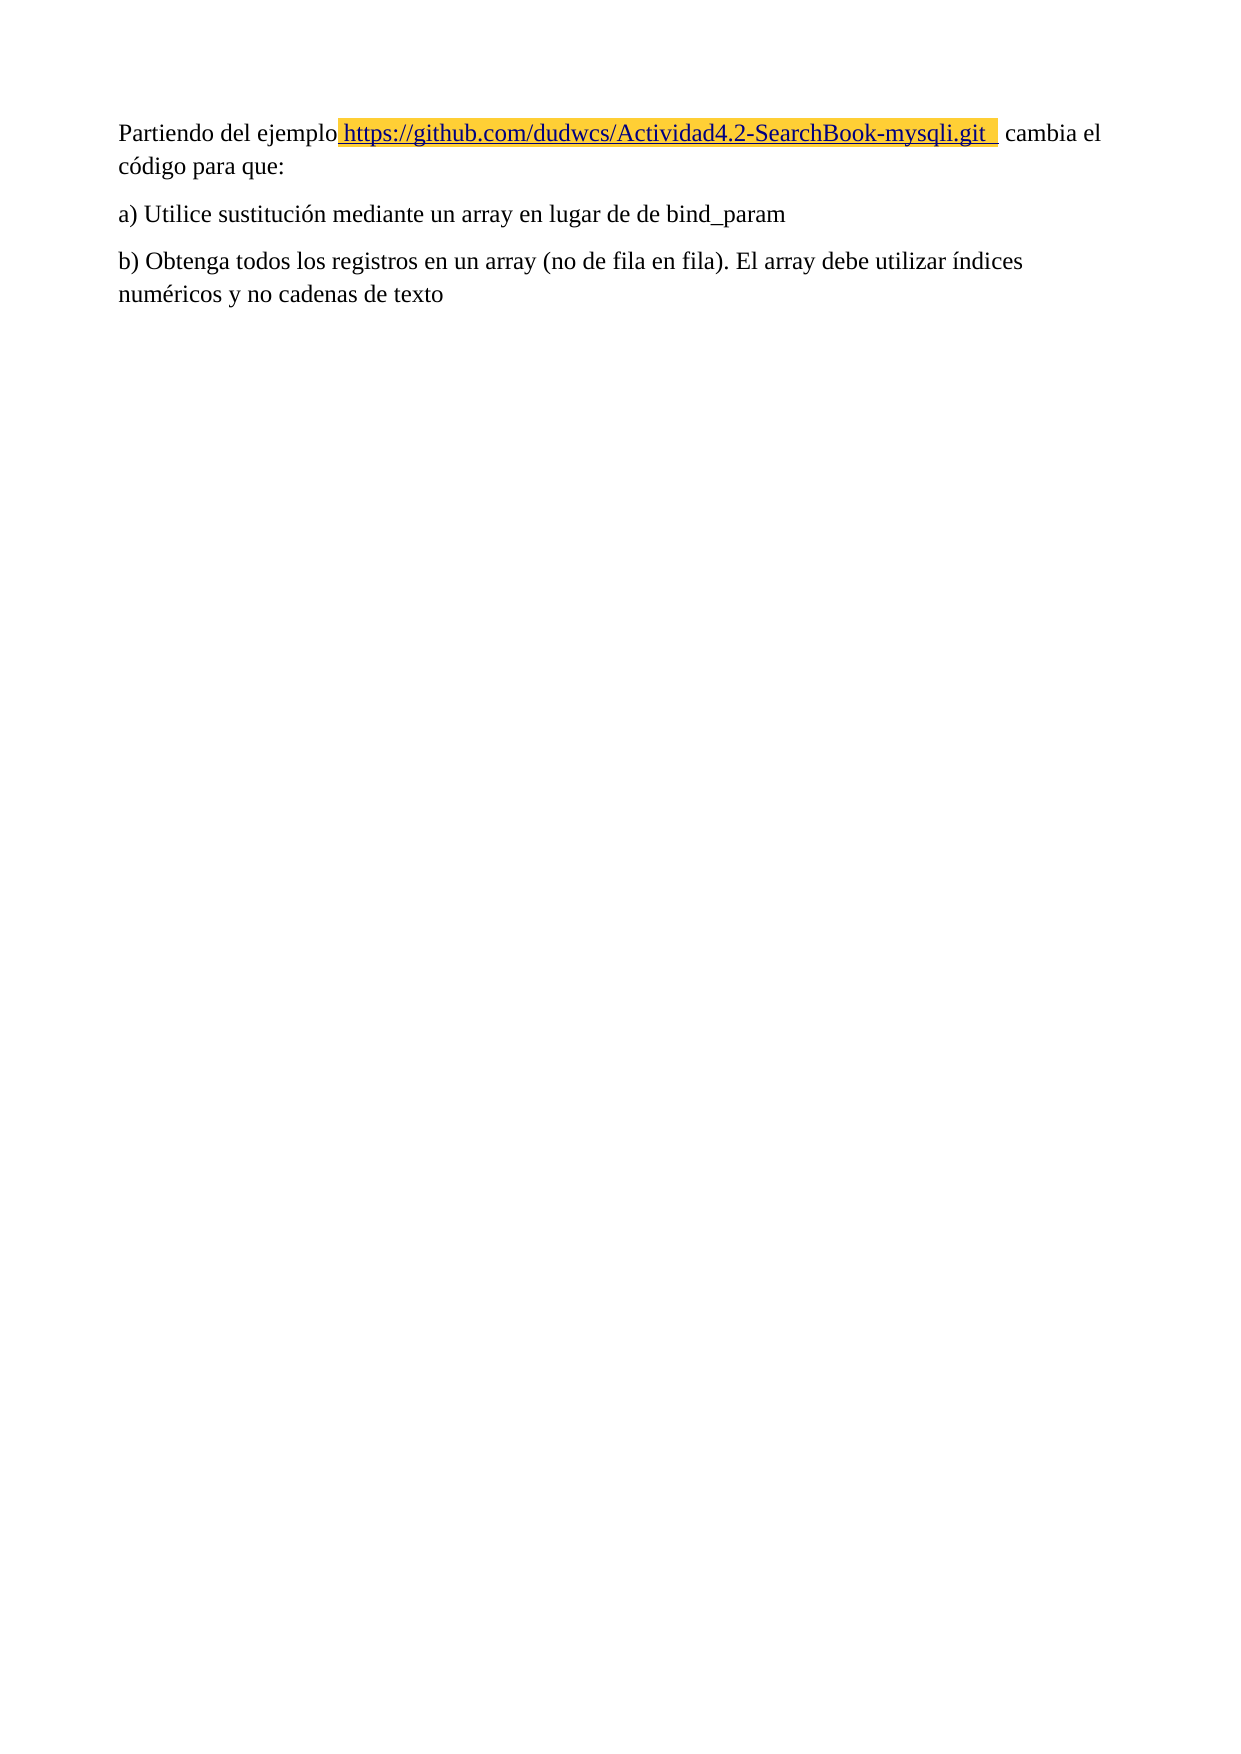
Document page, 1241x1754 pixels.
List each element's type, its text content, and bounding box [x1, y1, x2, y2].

text a) Utilice sustitución mediante un array en lugar de de bind_param [118, 199, 1122, 227]
text Partiendo del ejemplo https://github.com/dudwcs/Actividad4.2-SearchBook-mysqli.git cambia el código para que: [118, 118, 1122, 180]
text b) Obtenga todos los registros en un array (no de fila en fila). El array debe utilizar índices numéricos y no cadenas de texto [118, 246, 1122, 308]
